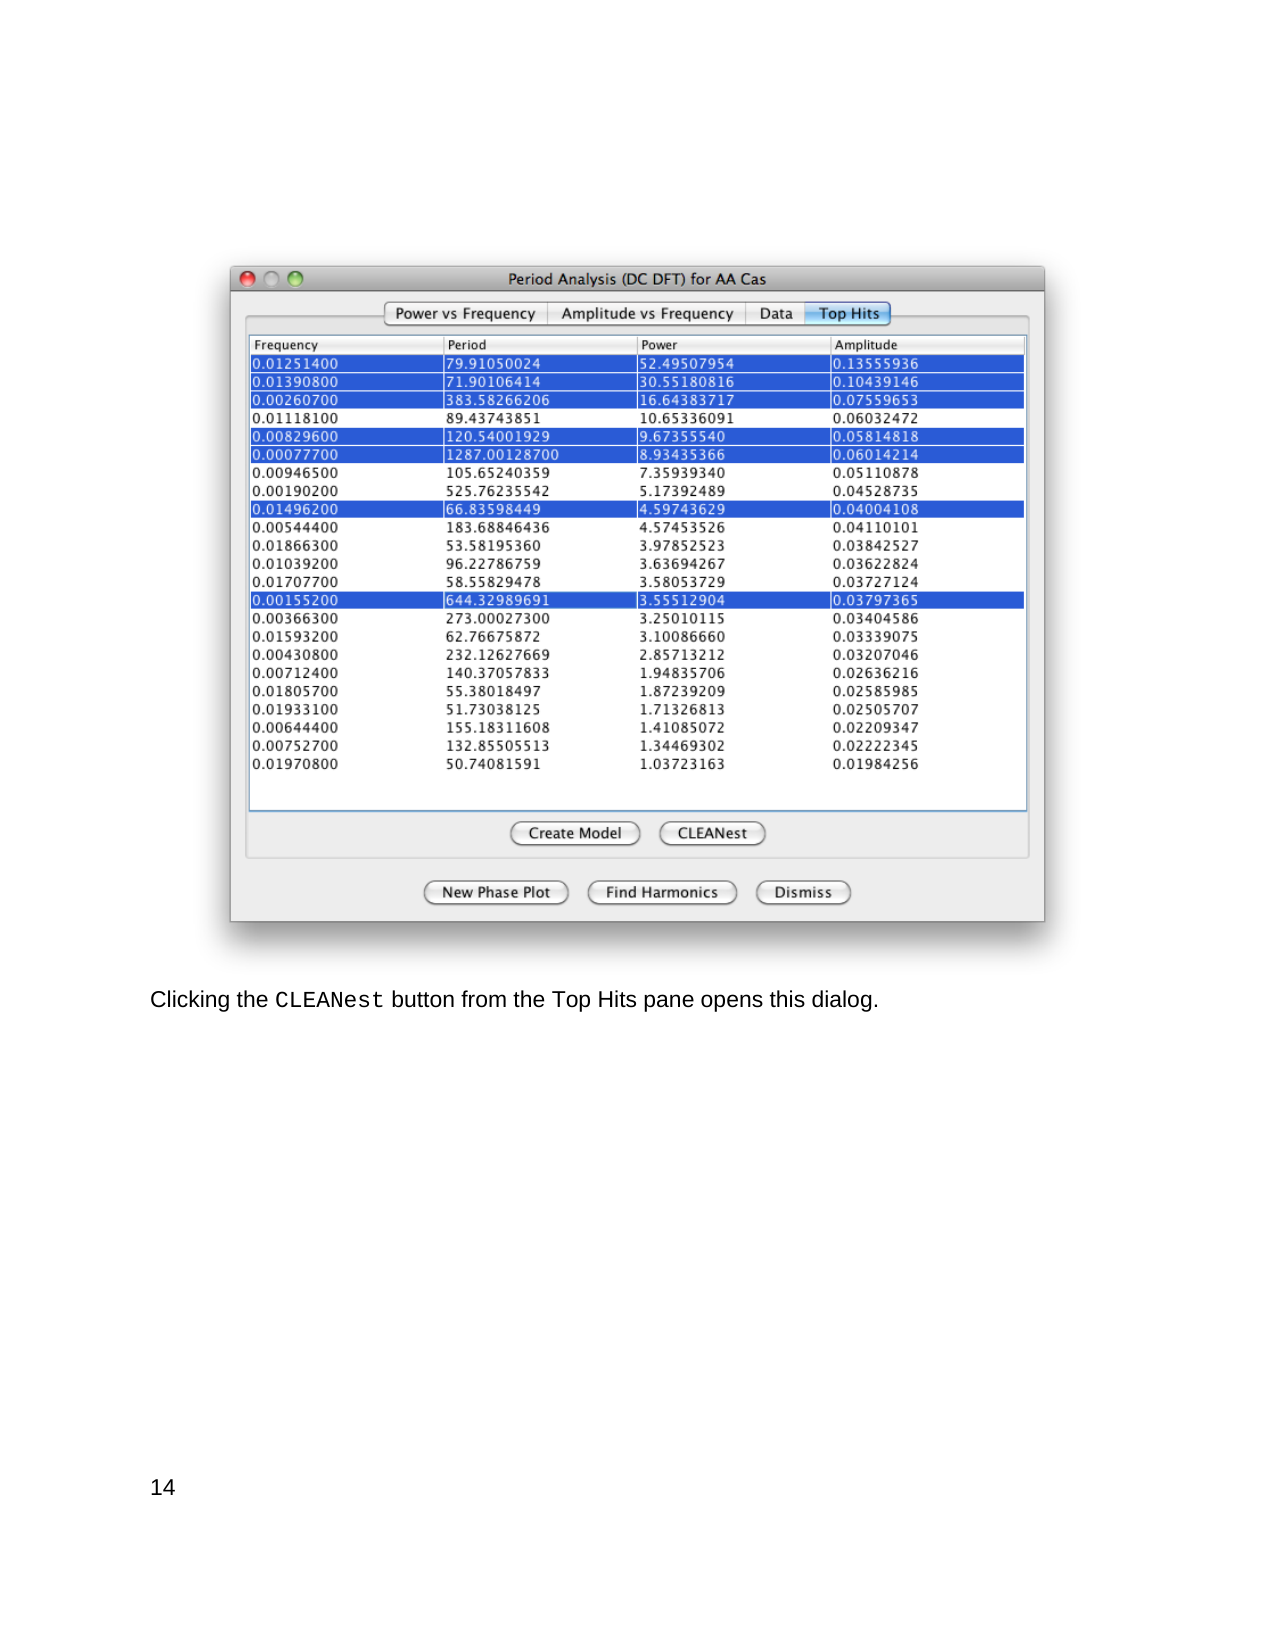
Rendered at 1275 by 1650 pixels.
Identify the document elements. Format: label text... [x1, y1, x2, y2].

picture [186, 238, 1089, 984]
text Clicking the CLEANest button from the Top Hits pane opens this dialog. [150, 987, 1125, 1015]
